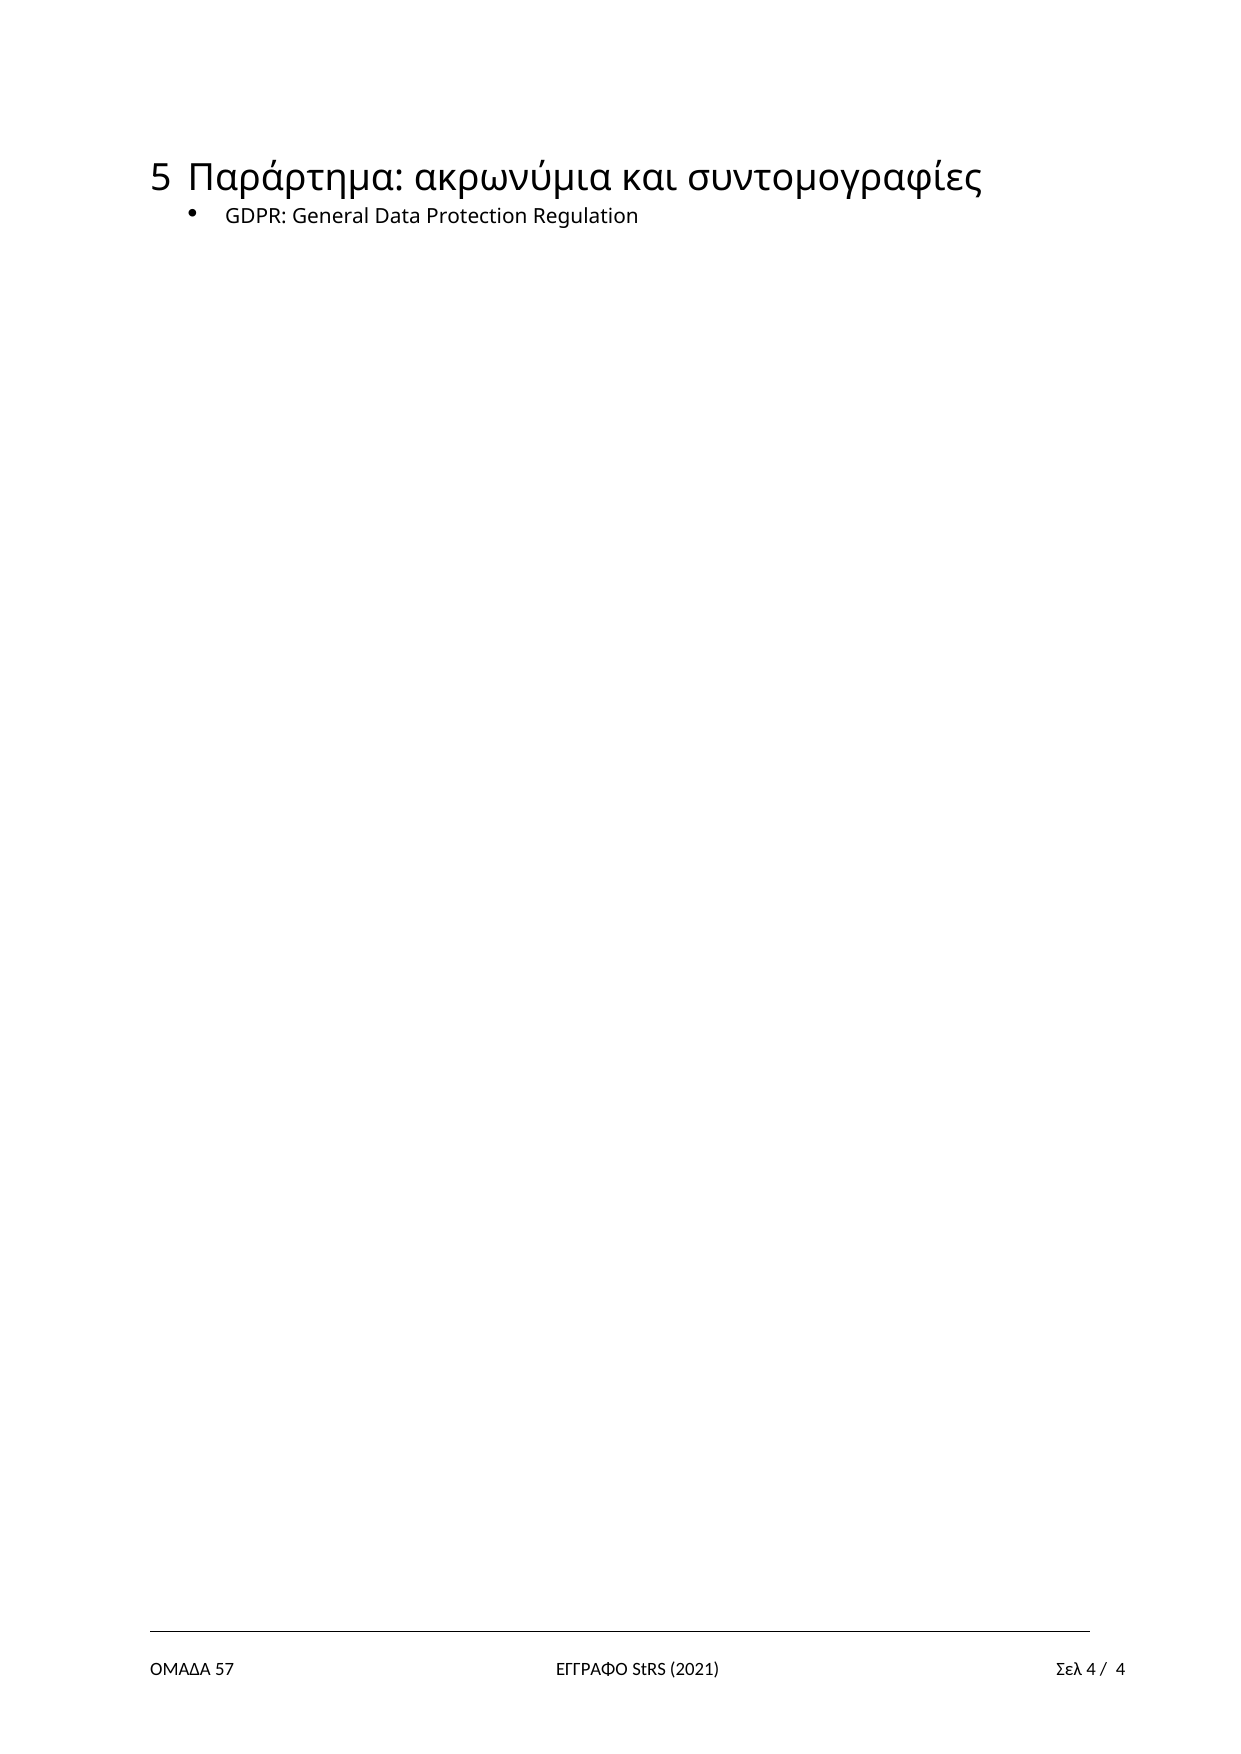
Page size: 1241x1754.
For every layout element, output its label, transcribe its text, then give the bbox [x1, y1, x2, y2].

list GDPR: General Data Protection Regulation [187, 201, 1090, 230]
subtitle Παράρτημα: ακρωνύμια και συντομογραφίες [150, 150, 1090, 201]
